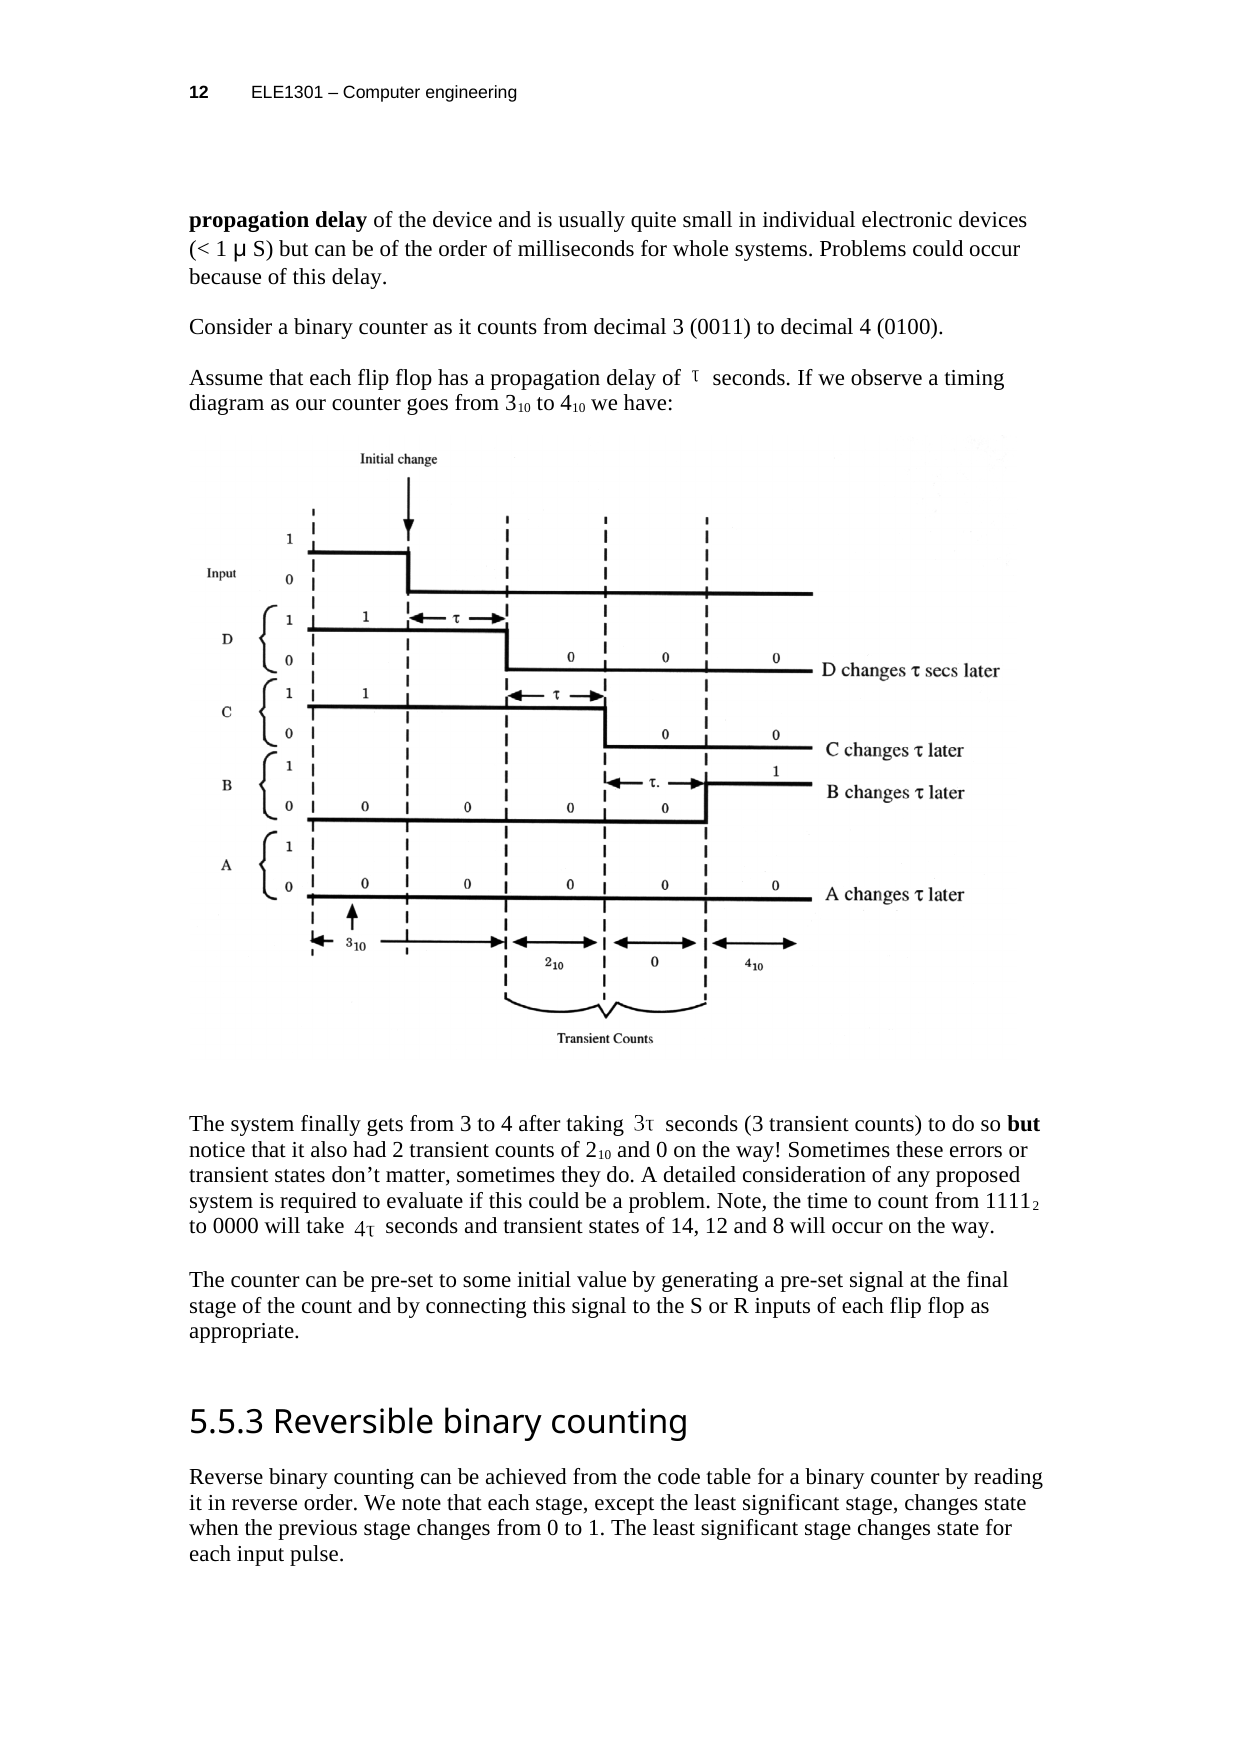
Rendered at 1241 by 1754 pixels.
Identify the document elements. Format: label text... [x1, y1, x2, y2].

text Assume that each flip flop has a propagation delay of seconds. If we observe a timing diagram as our counter goes from 310 to 410 we have: [189, 364, 1051, 416]
picture [190, 435, 1018, 1060]
text The counter can be pre-set to some initial value by generating a pre-set signal at the final stage of the count and by connecting this signal to the S or R inputs of each flip flop as appropriate. [189, 1267, 1051, 1344]
text The system finally gets from 3 to 4 after taking seconds (3 transient counts) to do so but notice that it also had 2 transient counts of 210 and 0 on the way! Sometimes these errors or transient states don’t matter, sometimes they do. A detailed consideration of any proposed system is required to evaluate if this could be a problem. Note, the time to count from 11112 to 0000 will take seconds and transient states of 14, 12 and 8 will occur on the way. [189, 1110, 1051, 1242]
text Reverse binary counting can be achieved from the code table for a binary counter by reading it in reverse order. We note that each stage, except the least significant stage, changes state when the previous stage changes from 0 to 1. The least significant stage changes state for each input pulse. [189, 1464, 1051, 1566]
text propagation delay of the device and is usually quite small in individual electronic devices (< 1 µ S) but can be of the order of milliseconds for whole systems. Problems could occur because of this delay. [189, 207, 1051, 289]
text Consider a binary counter as it counts from decimal 3 (0011) to decimal 4 (0100). [189, 314, 1051, 339]
subtitle Reversible binary counting [189, 1398, 1051, 1443]
